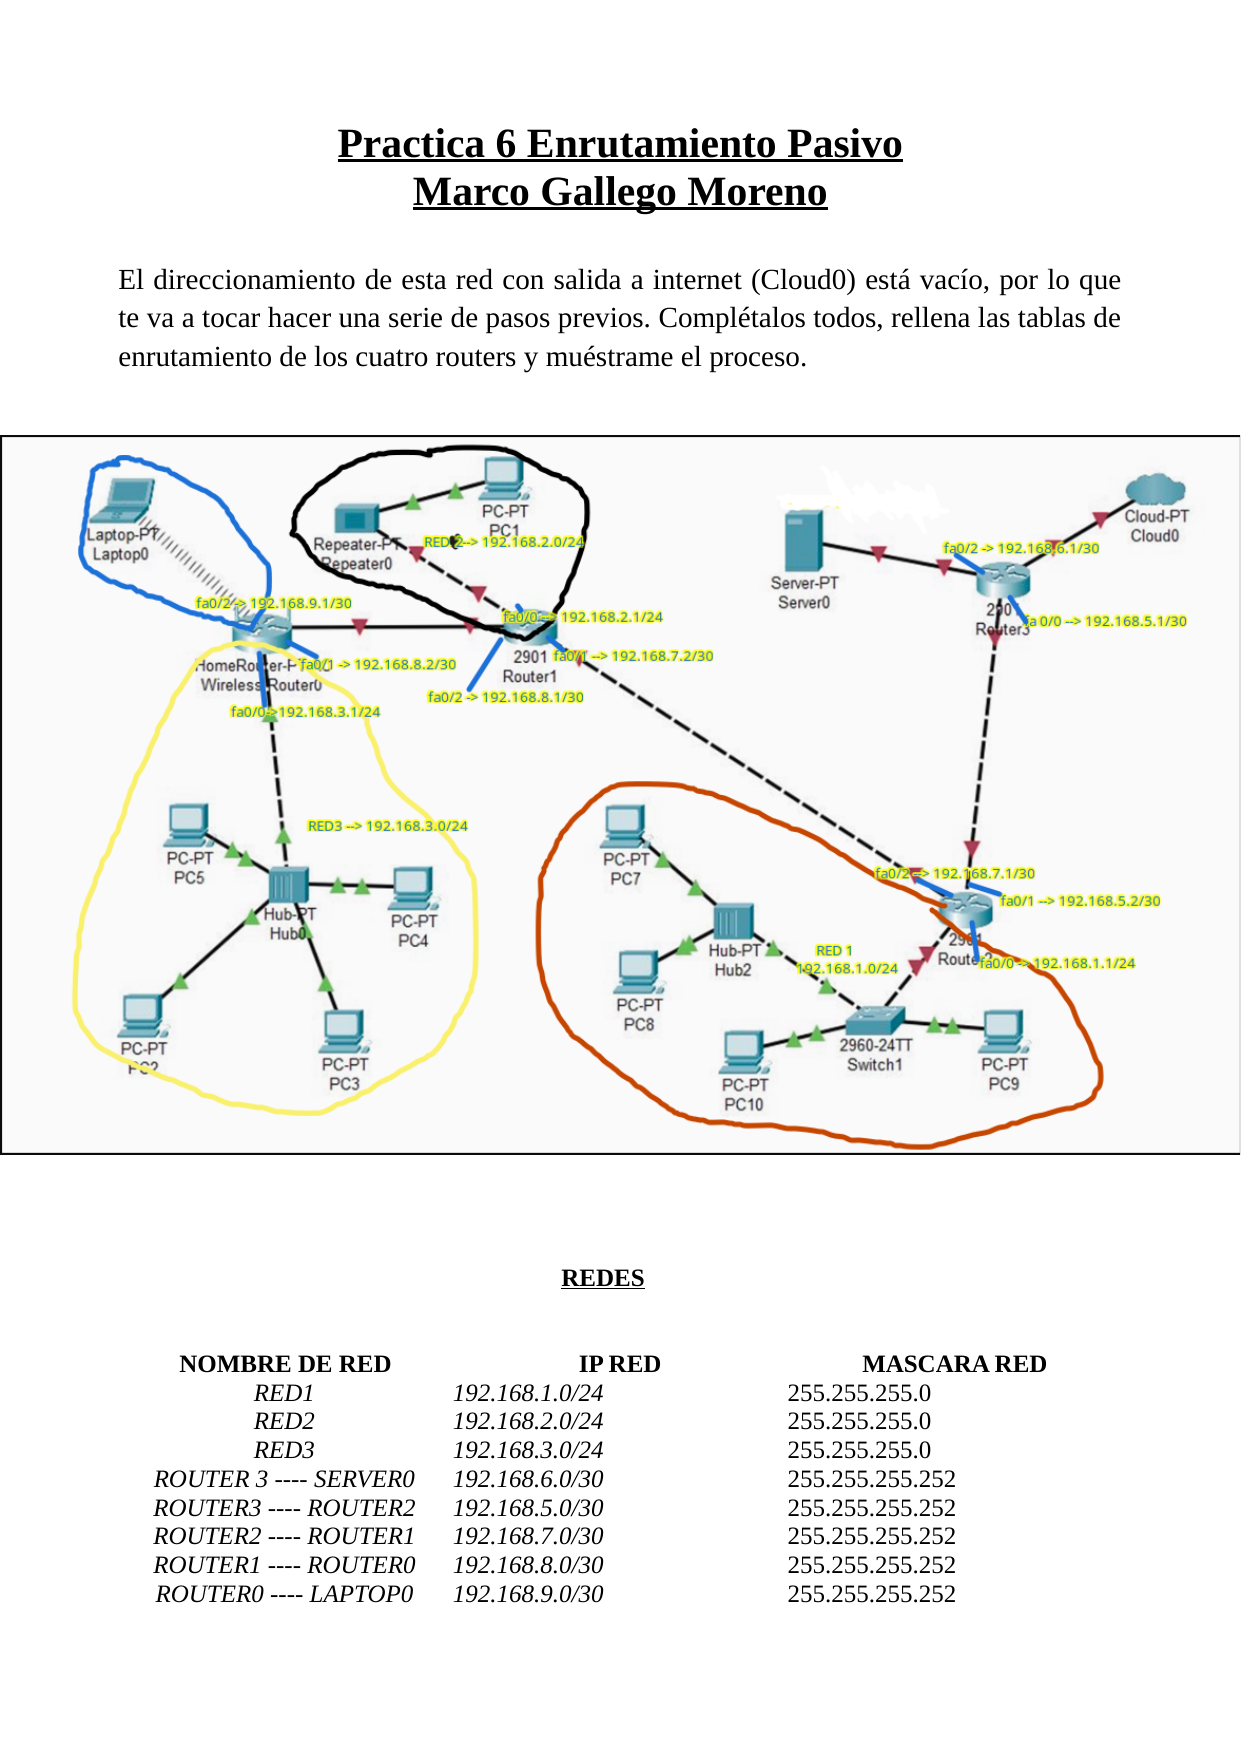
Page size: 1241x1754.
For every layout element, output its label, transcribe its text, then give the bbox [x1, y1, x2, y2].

table_header NOMBRE DE RED [118, 1349, 453, 1378]
table_cell 255.255.255.0 [788, 1378, 1122, 1406]
table_cell ROUTER1 ---- ROUTER0 [118, 1550, 453, 1579]
text El direccionamiento de esta red con salida a internet (Cloud0) está vacío, por lo que te va a tocar hacer una serie de pasos previos. Complétalos todos, rellena las tablas de enrutamiento de los cuatro routers y muéstrame el proceso. [118, 262, 1122, 372]
table_cell 255.255.255.252 [788, 1521, 1122, 1550]
text Marco Gallego Moreno [118, 166, 1122, 214]
table_cell 192.168.8.0/30 [453, 1550, 787, 1579]
table_cell 192.168.2.0/24 [453, 1406, 787, 1435]
table_cell ROUTER3 ---- ROUTER2 [118, 1493, 453, 1521]
table_cell ROUTER0 ---- LAPTOP0 [118, 1579, 453, 1608]
table_cell 255.255.255.0 [788, 1435, 1122, 1464]
table_cell ROUTER 3 ---- SERVER0 [118, 1464, 453, 1493]
picture [0, 435, 1241, 1155]
table_cell 192.168.7.0/30 [453, 1521, 787, 1550]
text REDES [118, 1263, 1122, 1291]
table_cell RED1 [118, 1378, 453, 1406]
text Practica 6 Enrutamiento Pasivo [118, 118, 1122, 166]
table_cell 192.168.1.0/24 [453, 1378, 787, 1406]
table_cell 192.168.5.0/30 [453, 1493, 787, 1521]
table_cell 192.168.9.0/30 [453, 1579, 787, 1608]
table_cell 192.168.6.0/30 [453, 1464, 787, 1493]
table_cell 255.255.255.252 [788, 1579, 1122, 1608]
table_header IP RED [453, 1349, 787, 1378]
table_header MASCARA RED [788, 1349, 1122, 1378]
table_cell RED2 [118, 1406, 453, 1435]
table_cell 192.168.3.0/24 [453, 1435, 787, 1464]
table_cell 255.255.255.0 [788, 1406, 1122, 1435]
table_cell RED3 [118, 1435, 453, 1464]
table_cell ROUTER2 ---- ROUTER1 [118, 1521, 453, 1550]
table_cell 255.255.255.252 [788, 1464, 1122, 1493]
table_cell 255.255.255.252 [788, 1493, 1122, 1521]
table_cell 255.255.255.252 [788, 1550, 1122, 1579]
